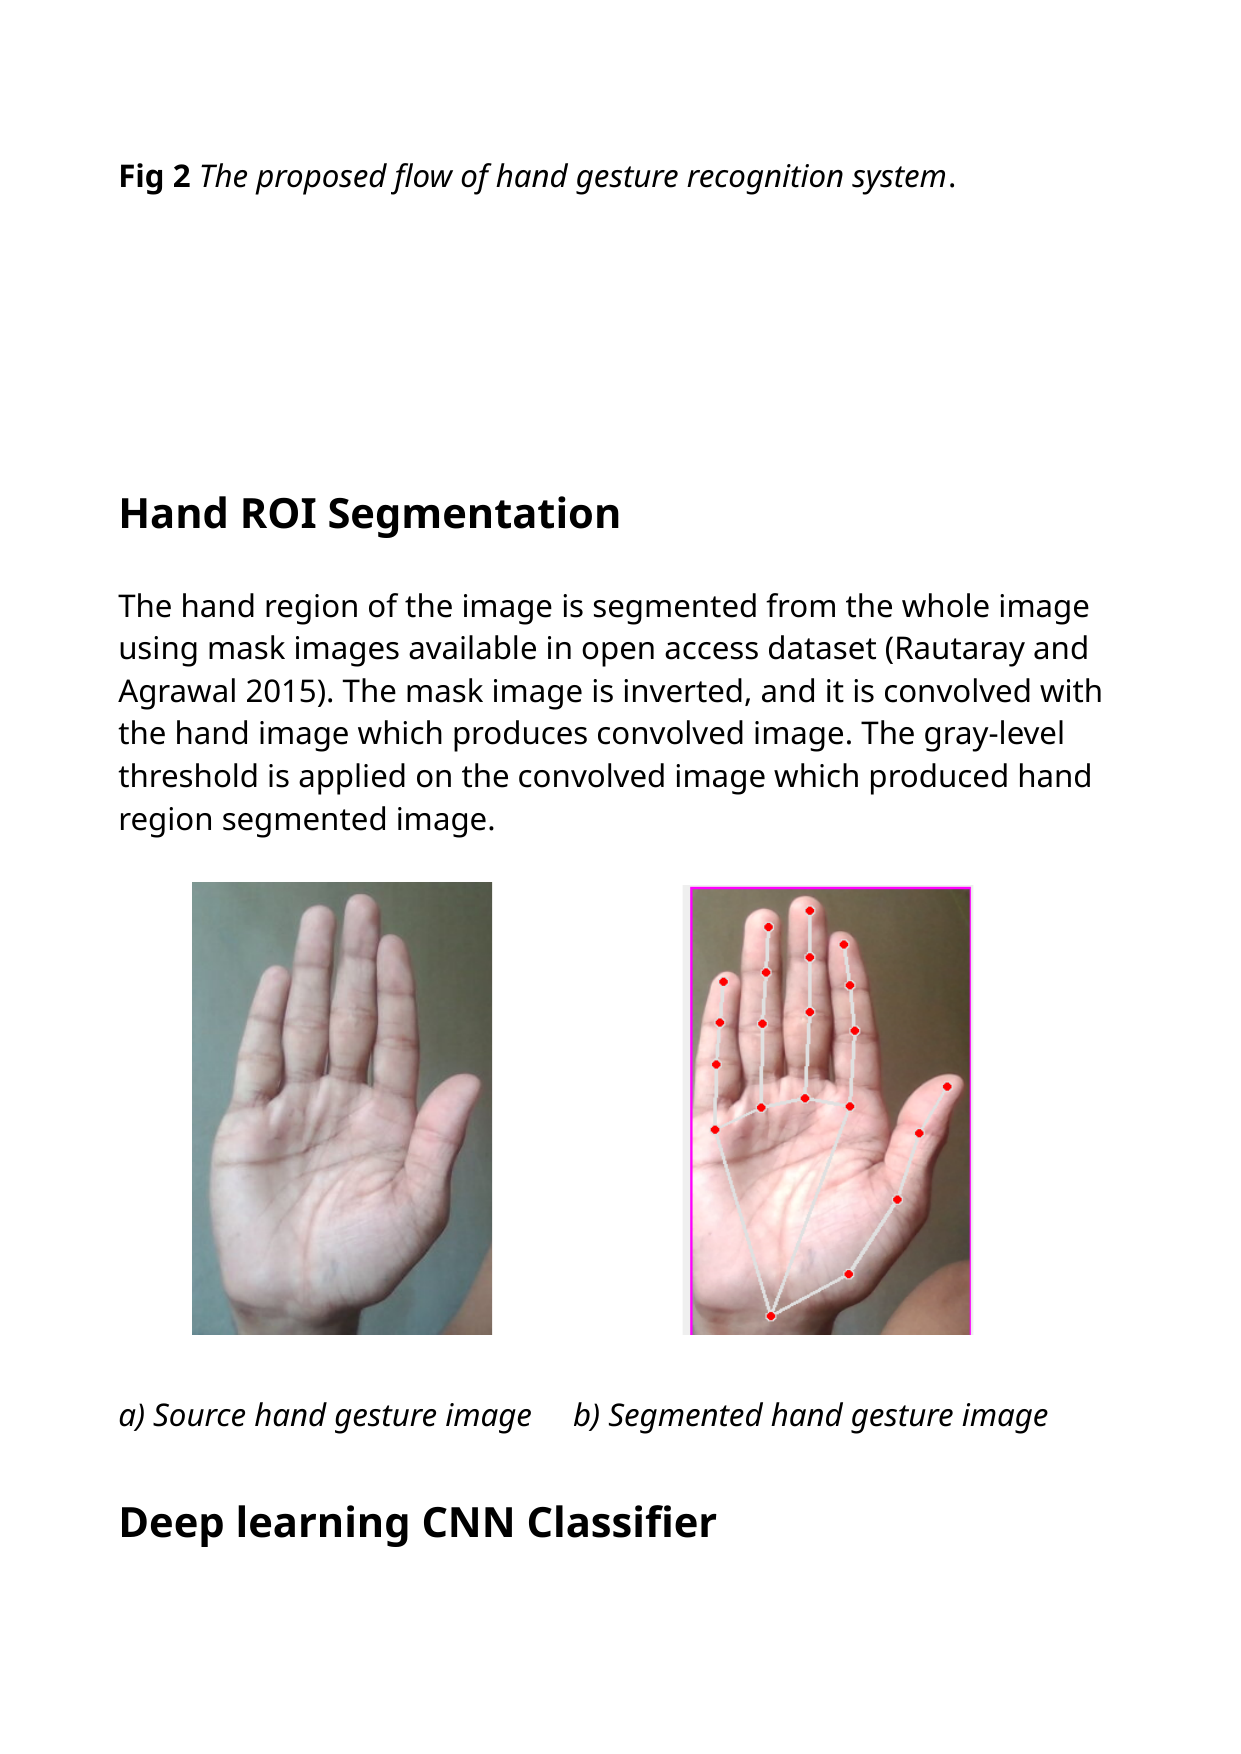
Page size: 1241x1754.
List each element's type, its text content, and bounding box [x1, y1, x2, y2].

text a) Source hand gesture image b) Segmented hand gesture image [118, 1393, 1122, 1436]
text Deep learning CNN Classifier [118, 1492, 1122, 1549]
text Hand ROI Segmentation [118, 484, 1122, 541]
text The hand region of the image is segmented from the whole image using mask images available in open access dataset (Rautaray and Agrawal 2015). The mask image is inverted, and it is convolved with the hand image which produces convolved image. The gray-level threshold is applied on the convolved image which produced hand region segmented image. [118, 583, 1122, 839]
text Fig 2 The proposed flow of hand gesture recognition system. [118, 154, 1122, 197]
picture [796, 885, 924, 1335]
picture [192, 882, 493, 1335]
